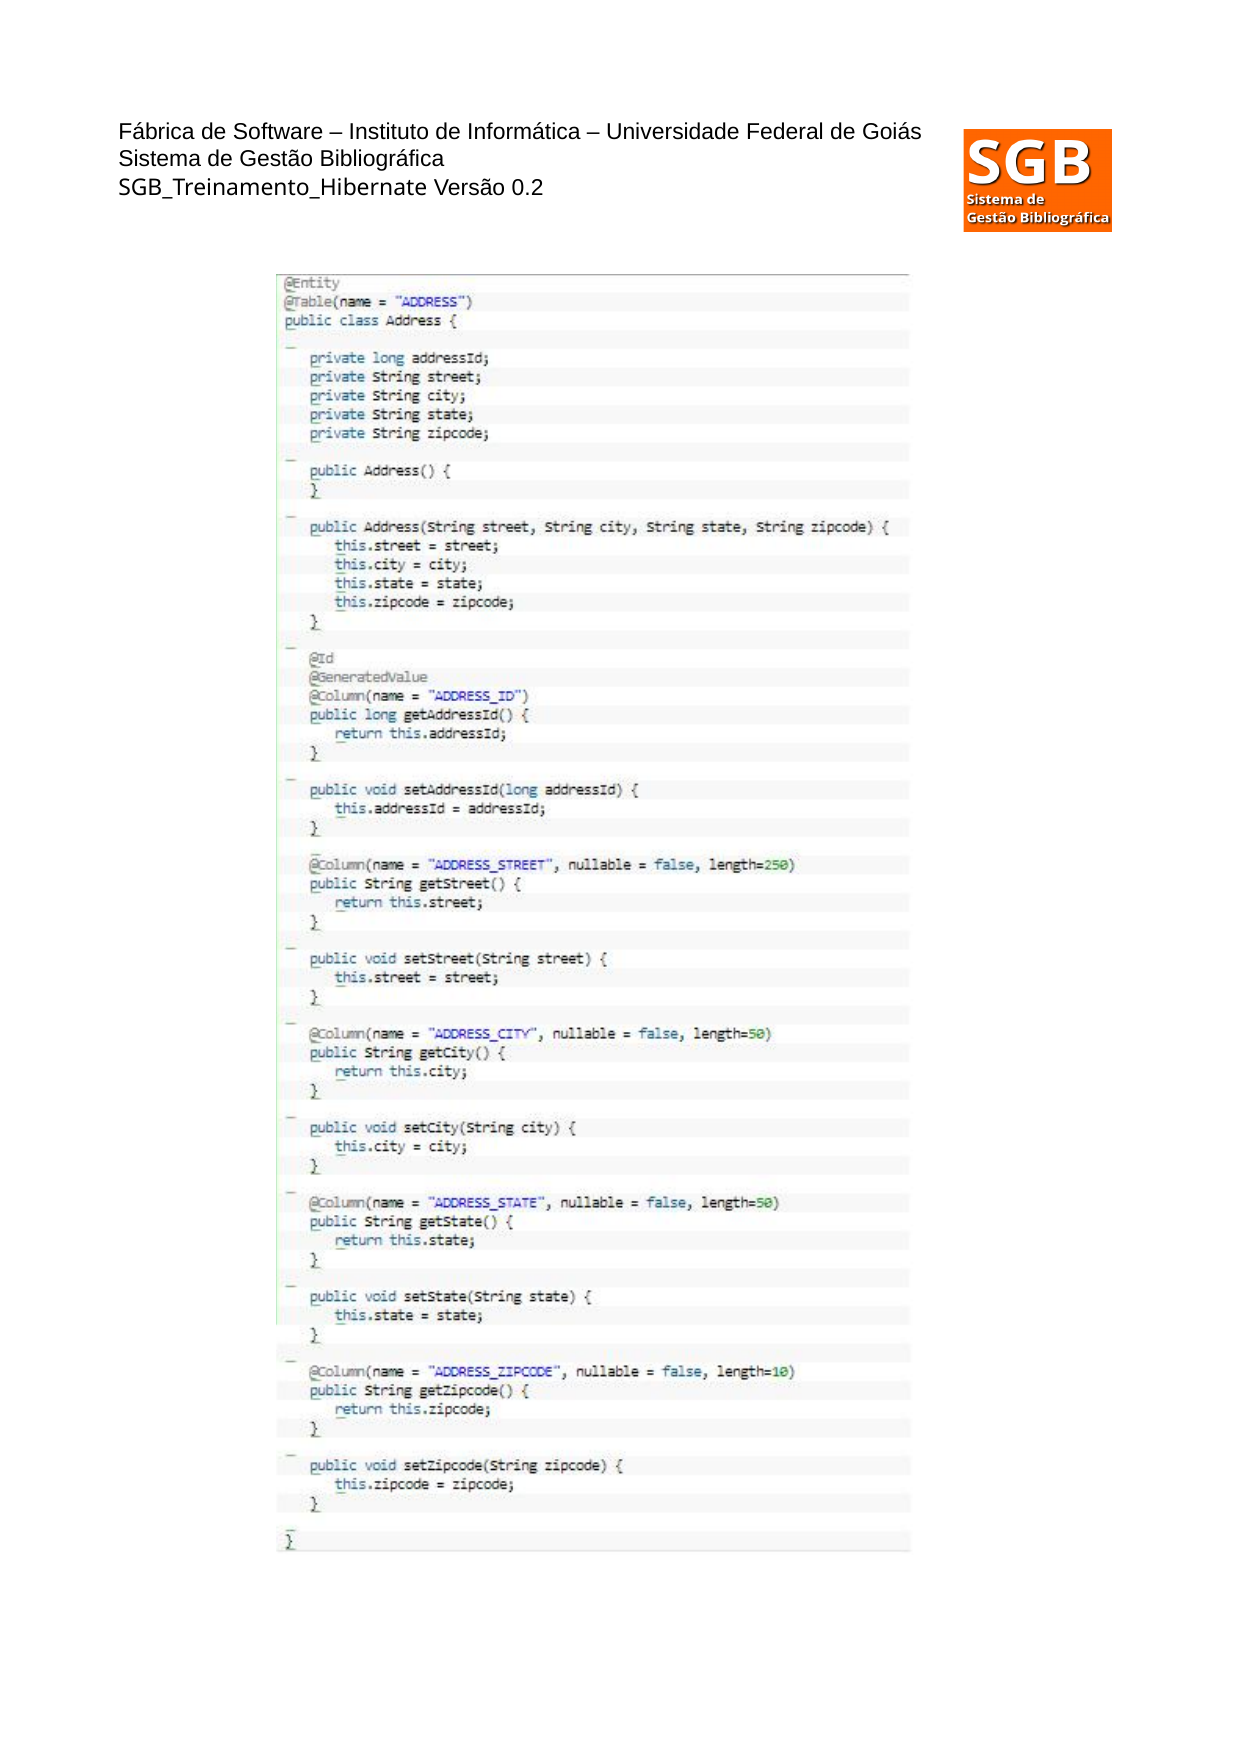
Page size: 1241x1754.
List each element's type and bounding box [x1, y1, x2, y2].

picture [276, 274, 914, 1555]
picture [963, 129, 1112, 232]
